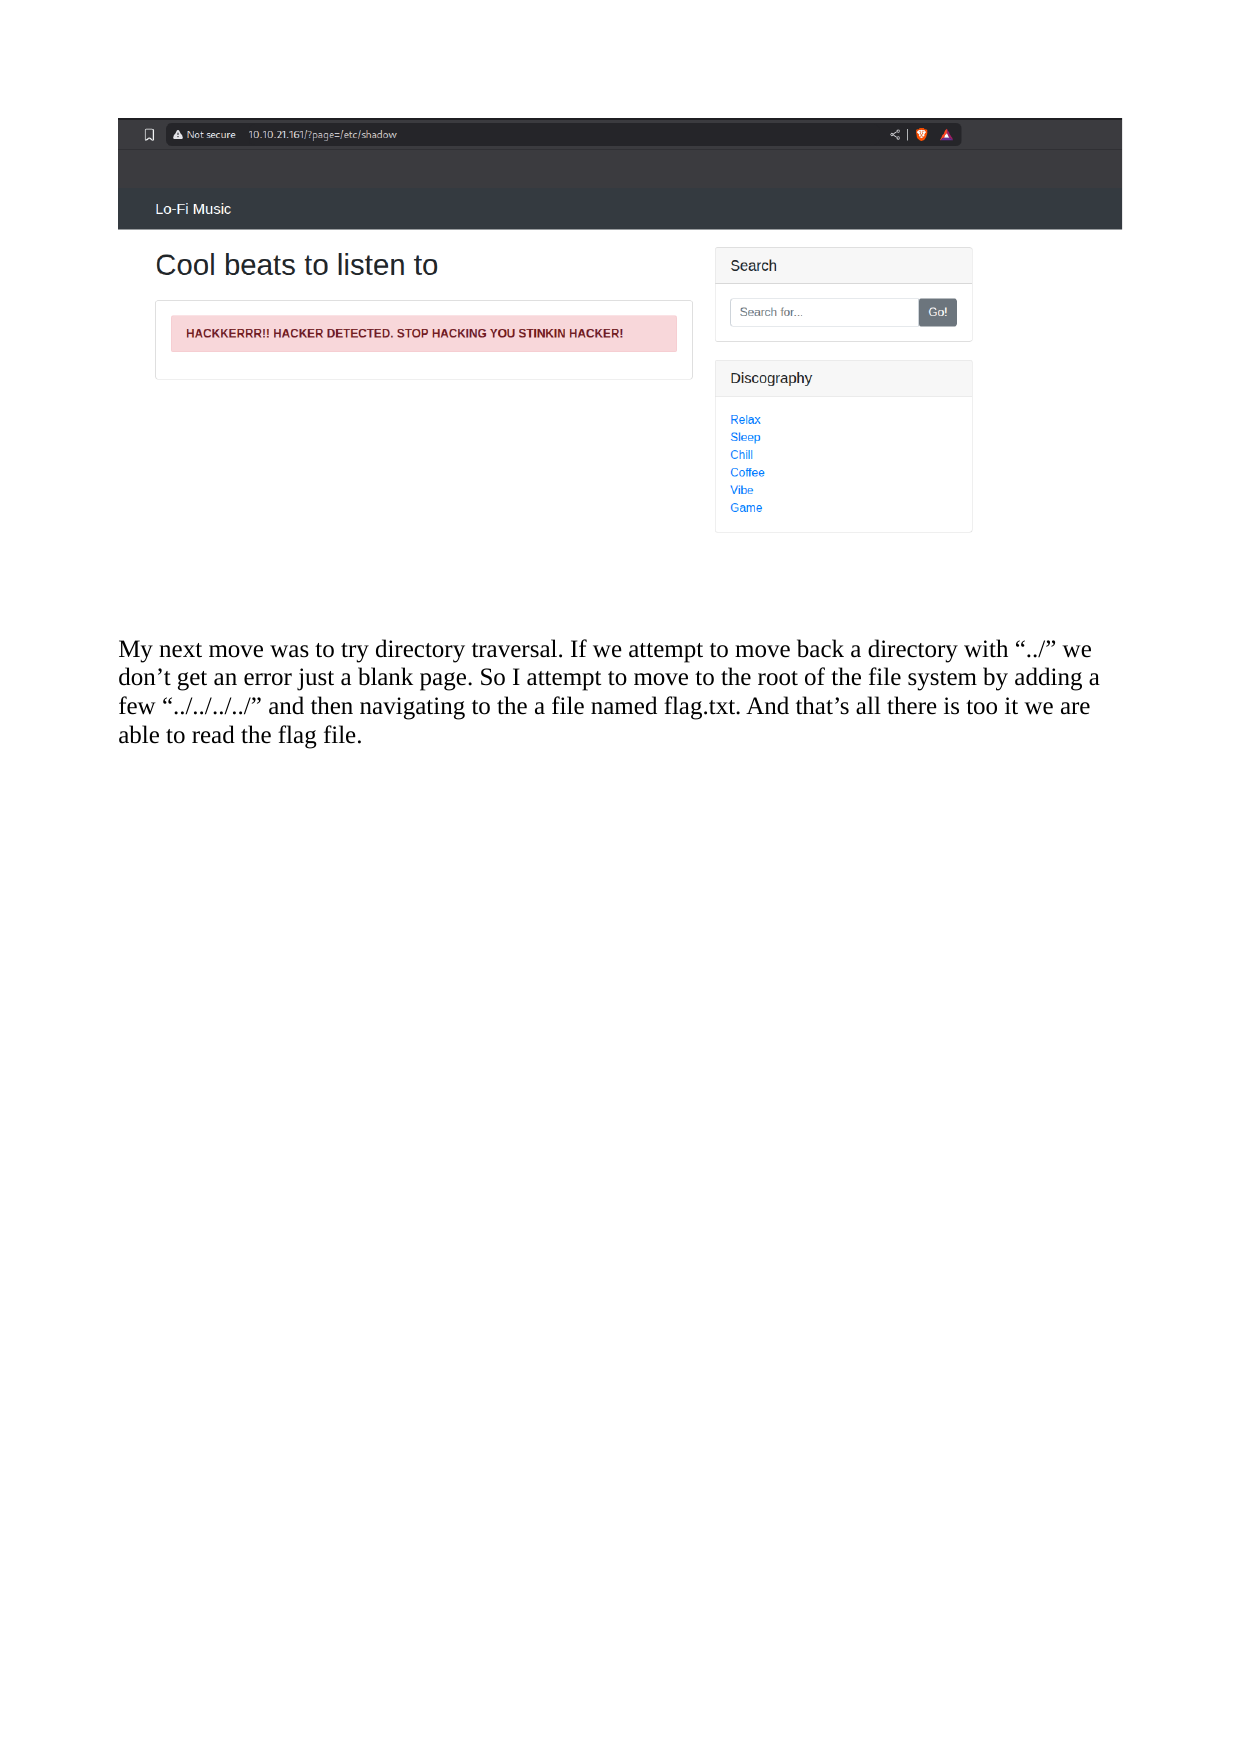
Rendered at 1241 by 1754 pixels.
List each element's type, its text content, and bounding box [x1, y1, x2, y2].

text My next move was to try directory traversal. If we attempt to move back a directory with “../” we don’t get an error just a blank page. So I attempt to move to the root of the file system by adding a few “../../../../” and then navigating to the a file named flag.txt. And that’s all there is too it we are able to read the flag file. [118, 634, 1122, 749]
picture [118, 118, 1123, 605]
